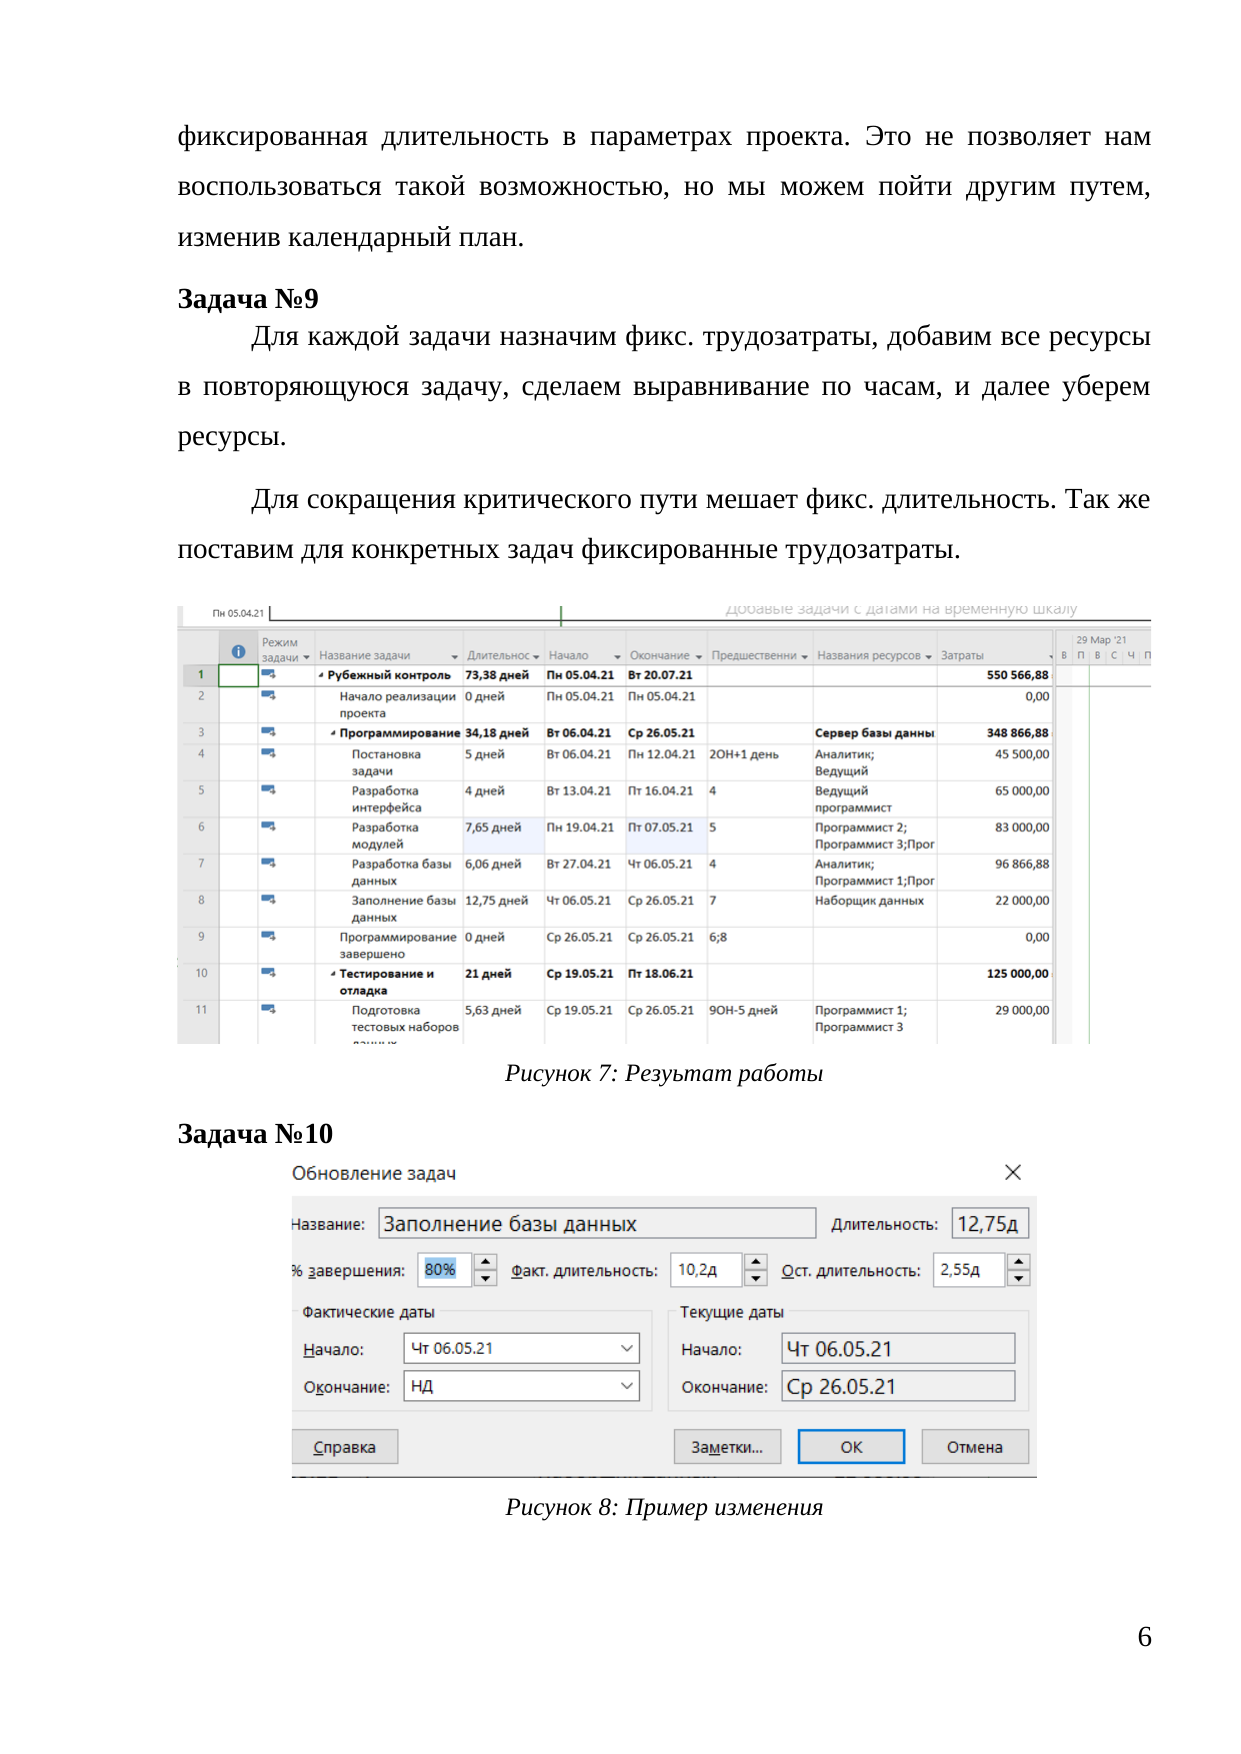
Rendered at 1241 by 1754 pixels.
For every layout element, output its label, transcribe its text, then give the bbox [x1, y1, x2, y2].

text Для сокращения критического пути мешает фикс. длительность. Так же поставим для конкретных задач фиксированные трудозатраты. [177, 481, 1152, 565]
text фиксированная длительность в параметрах проекта. Это не позволяет нам воспользоваться такой возможностью, но мы можем пойти другим путем, изменив календарный план. [177, 118, 1152, 252]
subtitle Задача №9 [177, 282, 1152, 315]
text Рисунок 8: Пример изменения [292, 1478, 1037, 1521]
picture [291, 1152, 1037, 1478]
subtitle Задача №10 [177, 1117, 1152, 1150]
text Рисунок 7: Резуьтат работы [177, 1044, 1151, 1087]
picture [177, 606, 1152, 1044]
text Для каждой задачи назначим фикс. трудозатраты, добавим все ресурсы в повторяющуюся задачу, сделаем выравнивание по часам, и далее уберем ресурсы. [177, 318, 1152, 452]
